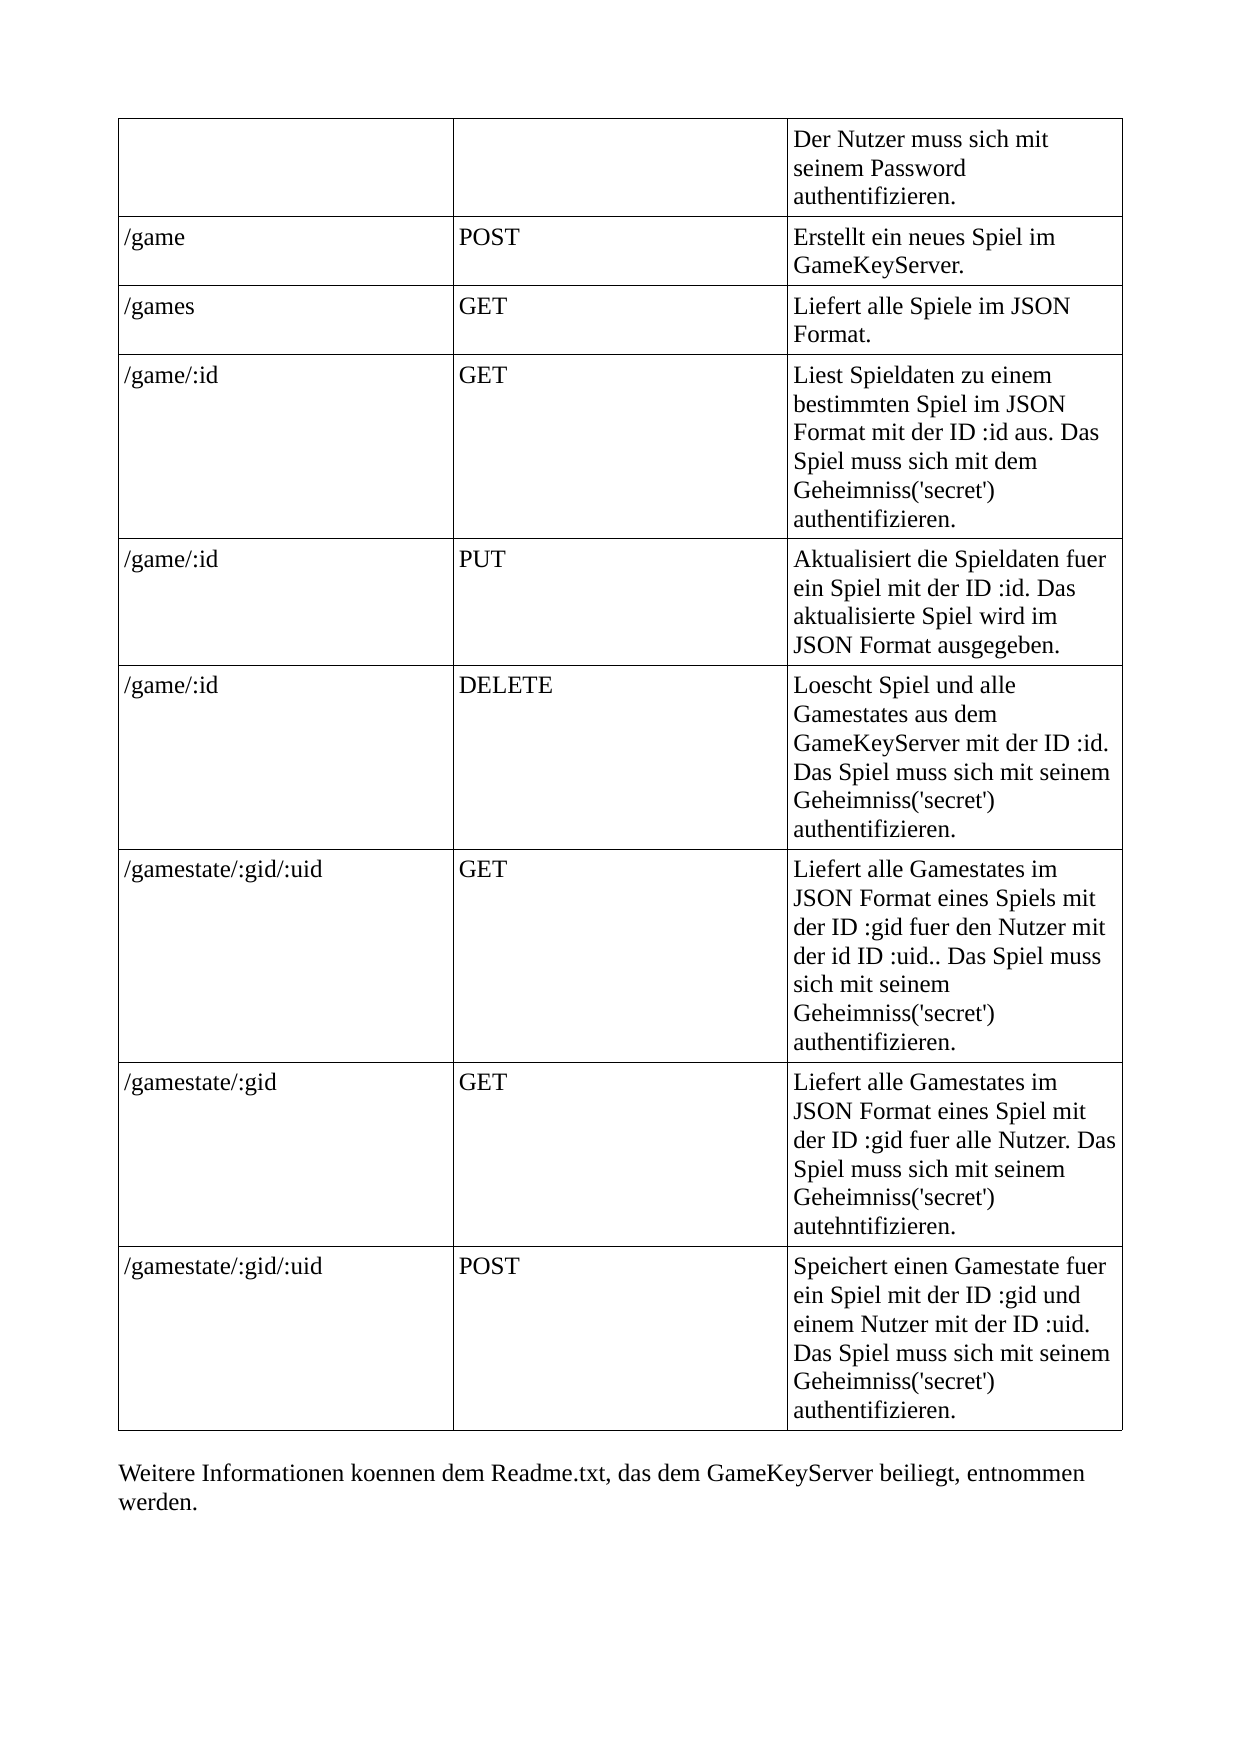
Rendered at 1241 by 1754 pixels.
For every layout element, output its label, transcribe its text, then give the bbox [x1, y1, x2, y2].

table_cell DELETE [454, 666, 787, 849]
table_cell Loescht Spiel und alle Gamestates aus dem GameKeyServer mit der ID :id. Das Spiel muss sich mit seinem Geheimniss('secret') authentifizieren. [788, 666, 1122, 849]
table_cell /game/:id [119, 666, 453, 849]
table_cell GET [454, 850, 787, 1062]
table_cell Speichert einen Gamestate fuer ein Spiel mit der ID :gid und einem Nutzer mit der ID :uid. Das Spiel muss sich mit seinem Geheimniss('secret') authentifizieren. [788, 1247, 1122, 1430]
table_cell Der Nutzer muss sich mit seinem Password authentifizieren. [788, 119, 1122, 216]
table_cell Liefert alle Gamestates im JSON Format eines Spiel mit der ID :gid fuer alle Nutzer. Das Spiel muss sich mit seinem Geheimniss('secret') autehntifizieren. [788, 1063, 1122, 1246]
table_cell GET [454, 355, 787, 538]
table_cell Liest Spieldaten zu einem bestimmten Spiel im JSON Format mit der ID :id aus. Das Spiel muss sich mit dem Geheimniss('secret') authentifizieren. [788, 355, 1122, 538]
text Weitere Informationen koennen dem Readme.txt, das dem GameKeyServer beiliegt, entnommen werden. [118, 1458, 1122, 1516]
table_cell /game/:id [119, 539, 453, 665]
table_cell [119, 119, 453, 216]
table_cell Liefert alle Gamestates im JSON Format eines Spiels mit der ID :gid fuer den Nutzer mit der id ID :uid.. Das Spiel muss sich mit seinem Geheimniss('secret') authentifizieren. [788, 850, 1122, 1062]
table_cell [454, 119, 787, 216]
table_cell POST [454, 1247, 787, 1430]
table_cell /game [119, 217, 453, 285]
table_cell /gamestate/:gid/:uid [119, 1247, 453, 1430]
table_cell /games [119, 286, 453, 354]
table_cell /game/:id [119, 355, 453, 538]
table_cell Erstellt ein neues Spiel im GameKeyServer. [788, 217, 1122, 285]
table_cell Aktualisiert die Spieldaten fuer ein Spiel mit der ID :id. Das aktualisierte Spiel wird im JSON Format ausgegeben. [788, 539, 1122, 665]
table_cell /gamestate/:gid/:uid [119, 850, 453, 1062]
table_cell PUT [454, 539, 787, 665]
table_cell POST [454, 217, 787, 285]
table_cell Liefert alle Spiele im JSON Format. [788, 286, 1122, 354]
table_cell GET [454, 1063, 787, 1246]
table_cell GET [454, 286, 787, 354]
table_cell /gamestate/:gid [119, 1063, 453, 1246]
